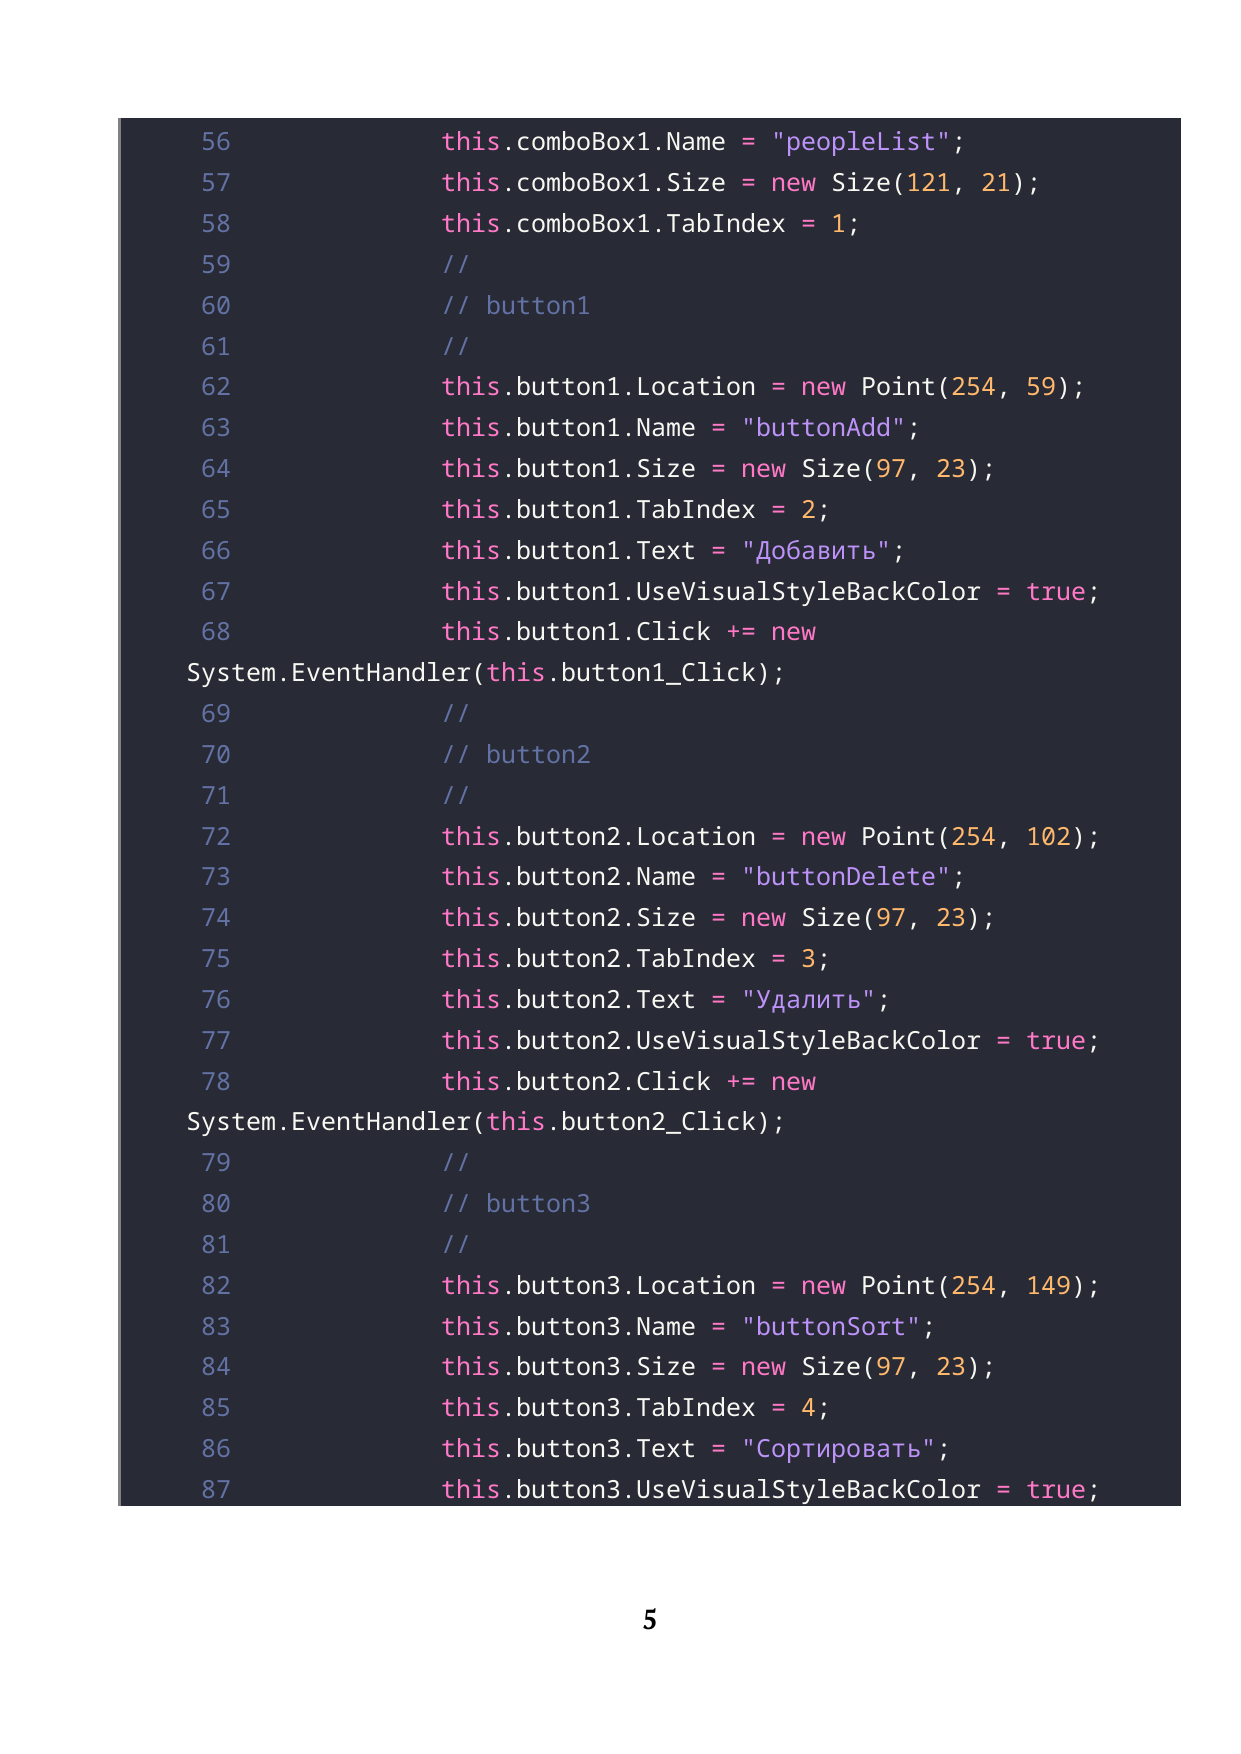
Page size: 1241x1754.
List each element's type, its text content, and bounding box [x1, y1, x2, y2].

text 77 this.button2.UseVisualStyleBackColor = true; [121, 1016, 1181, 1056]
text 85 this.button3.TabIndex = 4; [121, 1384, 1181, 1424]
text 79 // [121, 1139, 1181, 1179]
text 82 this.button3.Location = new Point(254, 149); [121, 1261, 1181, 1301]
text 56 this.comboBox1.Name = "peopleList"; [121, 118, 1181, 158]
text 74 this.button2.Size = new Size(97, 23); [121, 894, 1181, 934]
text 70 // button2 [121, 731, 1181, 771]
text 57 this.comboBox1.Size = new Size(121, 21); [121, 159, 1181, 199]
text 68 this.button1.Click += new System.EventHandler(this.button1_Click); [121, 608, 1181, 689]
text 59 // [121, 241, 1181, 281]
text 84 this.button3.Size = new Size(97, 23); [121, 1343, 1181, 1383]
text 66 this.button1.Text = "Добавить"; [121, 526, 1181, 566]
text 67 this.button1.UseVisualStyleBackColor = true; [121, 567, 1181, 607]
text 76 this.button2.Text = "Удалить"; [121, 976, 1181, 1016]
text 75 this.button2.TabIndex = 3; [121, 935, 1181, 975]
text 72 this.button2.Location = new Point(254, 102); [121, 812, 1181, 852]
text 73 this.button2.Name = "buttonDelete"; [121, 853, 1181, 893]
text 71 // [121, 771, 1181, 811]
text 62 this.button1.Location = new Point(254, 59); [121, 363, 1181, 403]
text 63 this.button1.Name = "buttonAdd"; [121, 404, 1181, 444]
text 58 this.comboBox1.TabIndex = 1; [121, 200, 1181, 240]
text 64 this.button1.Size = new Size(97, 23); [121, 445, 1181, 485]
text 65 this.button1.TabIndex = 2; [121, 486, 1181, 526]
text 81 // [121, 1221, 1181, 1261]
text 86 this.button3.Text = "Сортировать"; [121, 1425, 1181, 1465]
text 61 // [121, 322, 1181, 362]
text 83 this.button3.Name = "buttonSort"; [121, 1302, 1181, 1342]
text 69 // [121, 690, 1181, 730]
text 80 // button3 [121, 1180, 1181, 1220]
text 78 this.button2.Click += new System.EventHandler(this.button2_Click); [121, 1057, 1181, 1138]
text 87 this.button3.UseVisualStyleBackColor = true; [121, 1466, 1181, 1506]
text 60 // button1 [121, 281, 1181, 321]
